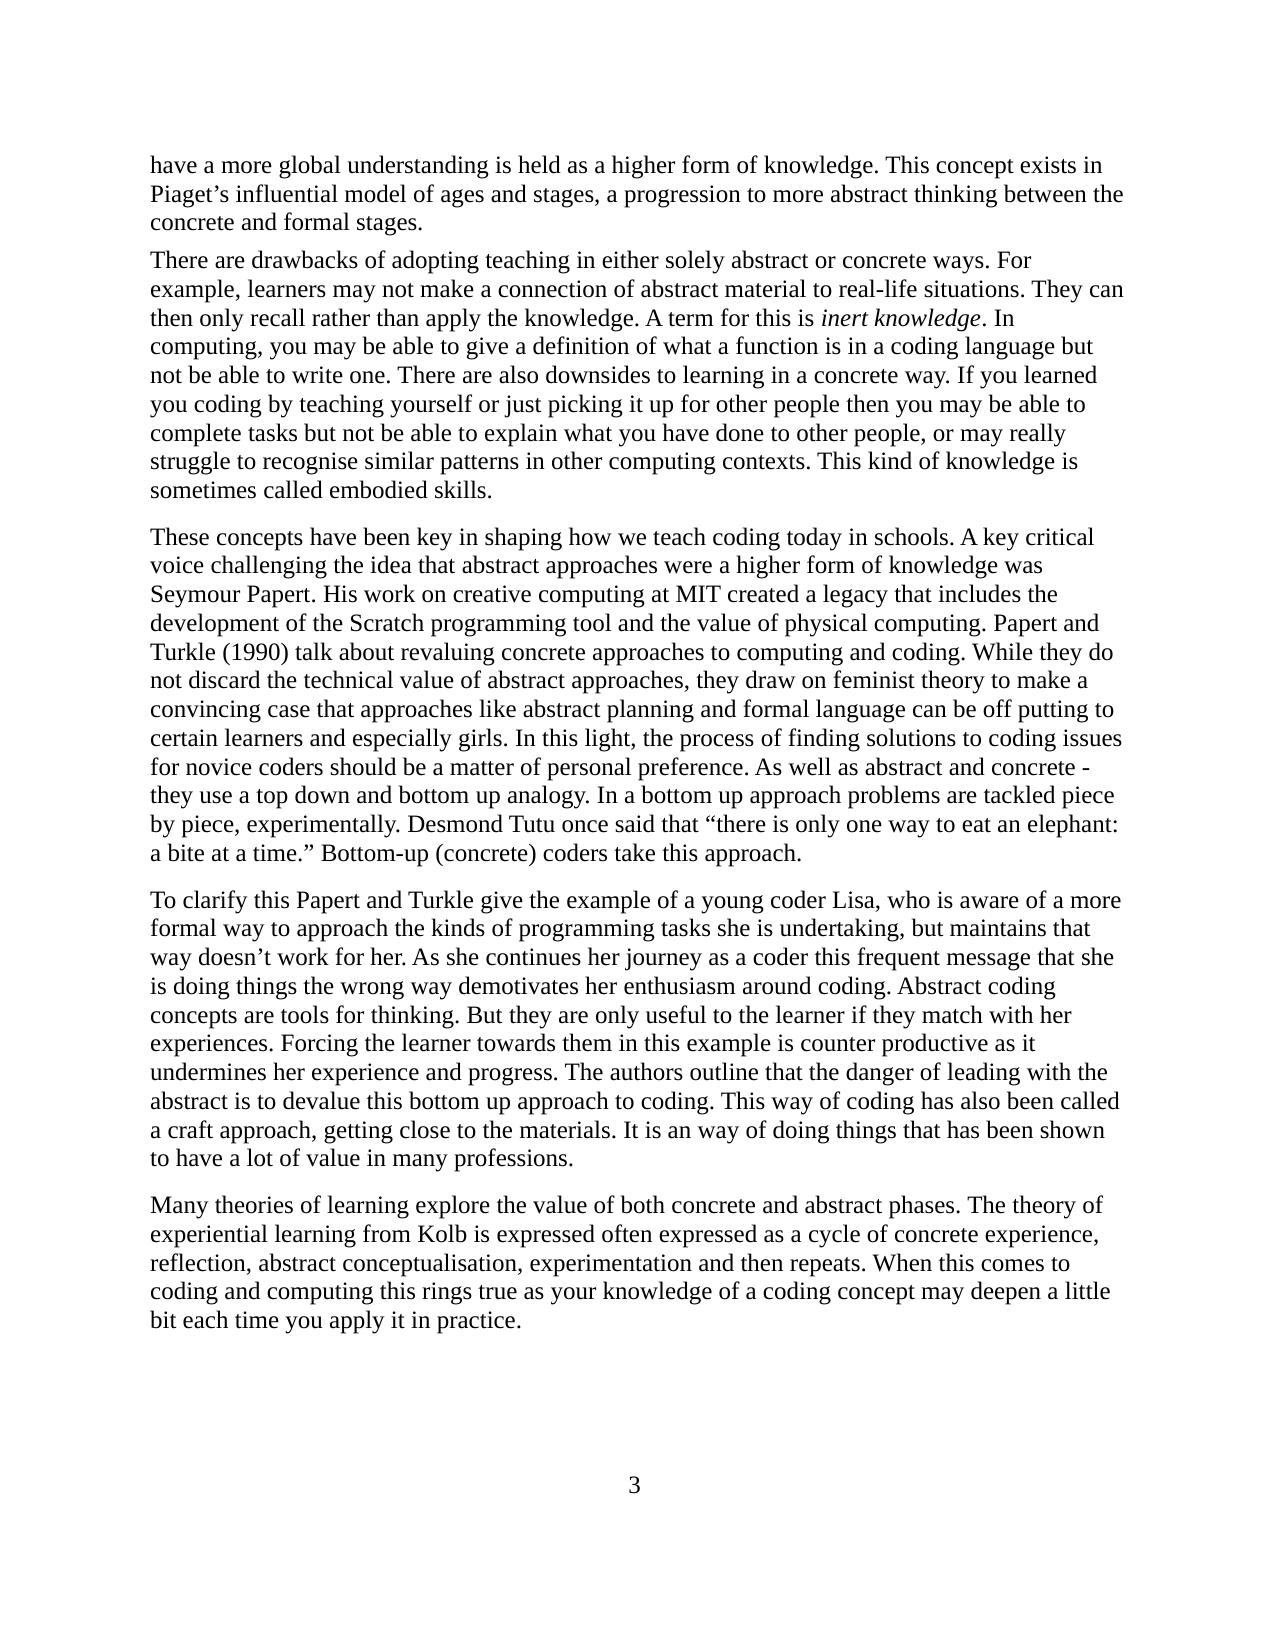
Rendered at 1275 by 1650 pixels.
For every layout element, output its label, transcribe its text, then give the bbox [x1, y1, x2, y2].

text These concepts have been key in shaping how we teach coding today in schools. A key critical voice challenging the idea that abstract approaches were a higher form of knowledge was Seymour Papert. His work on creative computing at MIT created a legacy that includes the development of the Scratch programming tool and the value of physical computing. Papert and Turkle (1990) talk about revaluing concrete approaches to computing and coding. While they do not discard the technical value of abstract approaches, they draw on feminist theory to make a convincing case that approaches like abstract planning and formal language can be off putting to certain learners and especially girls. In this light, the process of finding solutions to coding issues for novice coders should be a matter of personal preference. As well as abstract and concrete - they use a top down and bottom up analogy. In a bottom up approach problems are tackled piece by piece, experimentally. Desmond Tutu once said that “there is only one way to eat an elephant: a bite at a time.” Bottom-up (concrete) coders take this approach. [150, 522, 1125, 867]
text To clarify this Papert and Turkle give the example of a young coder Lisa, who is aware of a more formal way to approach the kinds of programming tasks she is undertaking, but maintains that way doesn’t work for her. As she continues her journey as a coder this frequent message that she is doing things the wrong way demotivates her enthusiasm around coding. Abstract coding concepts are tools for thinking. But they are only useful to the learner if they match with her experiences. Forcing the learner towards them in this example is counter productive as it undermines her experience and progress. The authors outline that the danger of leading with the abstract is to devalue this bottom up approach to coding. This way of coding has also been called a craft approach, getting close to the materials. It is an way of doing things that has been shown to have a lot of value in many professions. [150, 885, 1125, 1172]
text There are drawbacks of adopting teaching in either solely abstract or concrete ways. For example, learners may not make a connection of abstract material to real-life situations. They can then only recall rather than apply the knowledge. A term for this is inert knowledge. In computing, you may be able to give a definition of what a function is in a coding language but not be able to write one. There are also downsides to learning in a concrete way. If you learned you coding by teaching yourself or just picking it up for other people then you may be able to complete tasks but not be able to explain what you have done to other people, or may really struggle to recognise similar patterns in other computing contexts. This kind of knowledge is sometimes called embodied skills. [150, 245, 1125, 504]
text have a more global understanding is held as a higher form of knowledge. This concept exists in Piaget’s influential model of ages and stages, a progression to more abstract thinking between the concrete and formal stages. [150, 150, 1125, 236]
text Many theories of learning explore the value of both concrete and abstract phases. The theory of experiential learning from Kolb is expressed often expressed as a cycle of concrete experience, reflection, abstract conceptualisation, experimentation and then repeats. When this comes to coding and computing this rings true as your knowledge of a coding concept may deepen a little bit each time you apply it in practice. [150, 1190, 1125, 1334]
